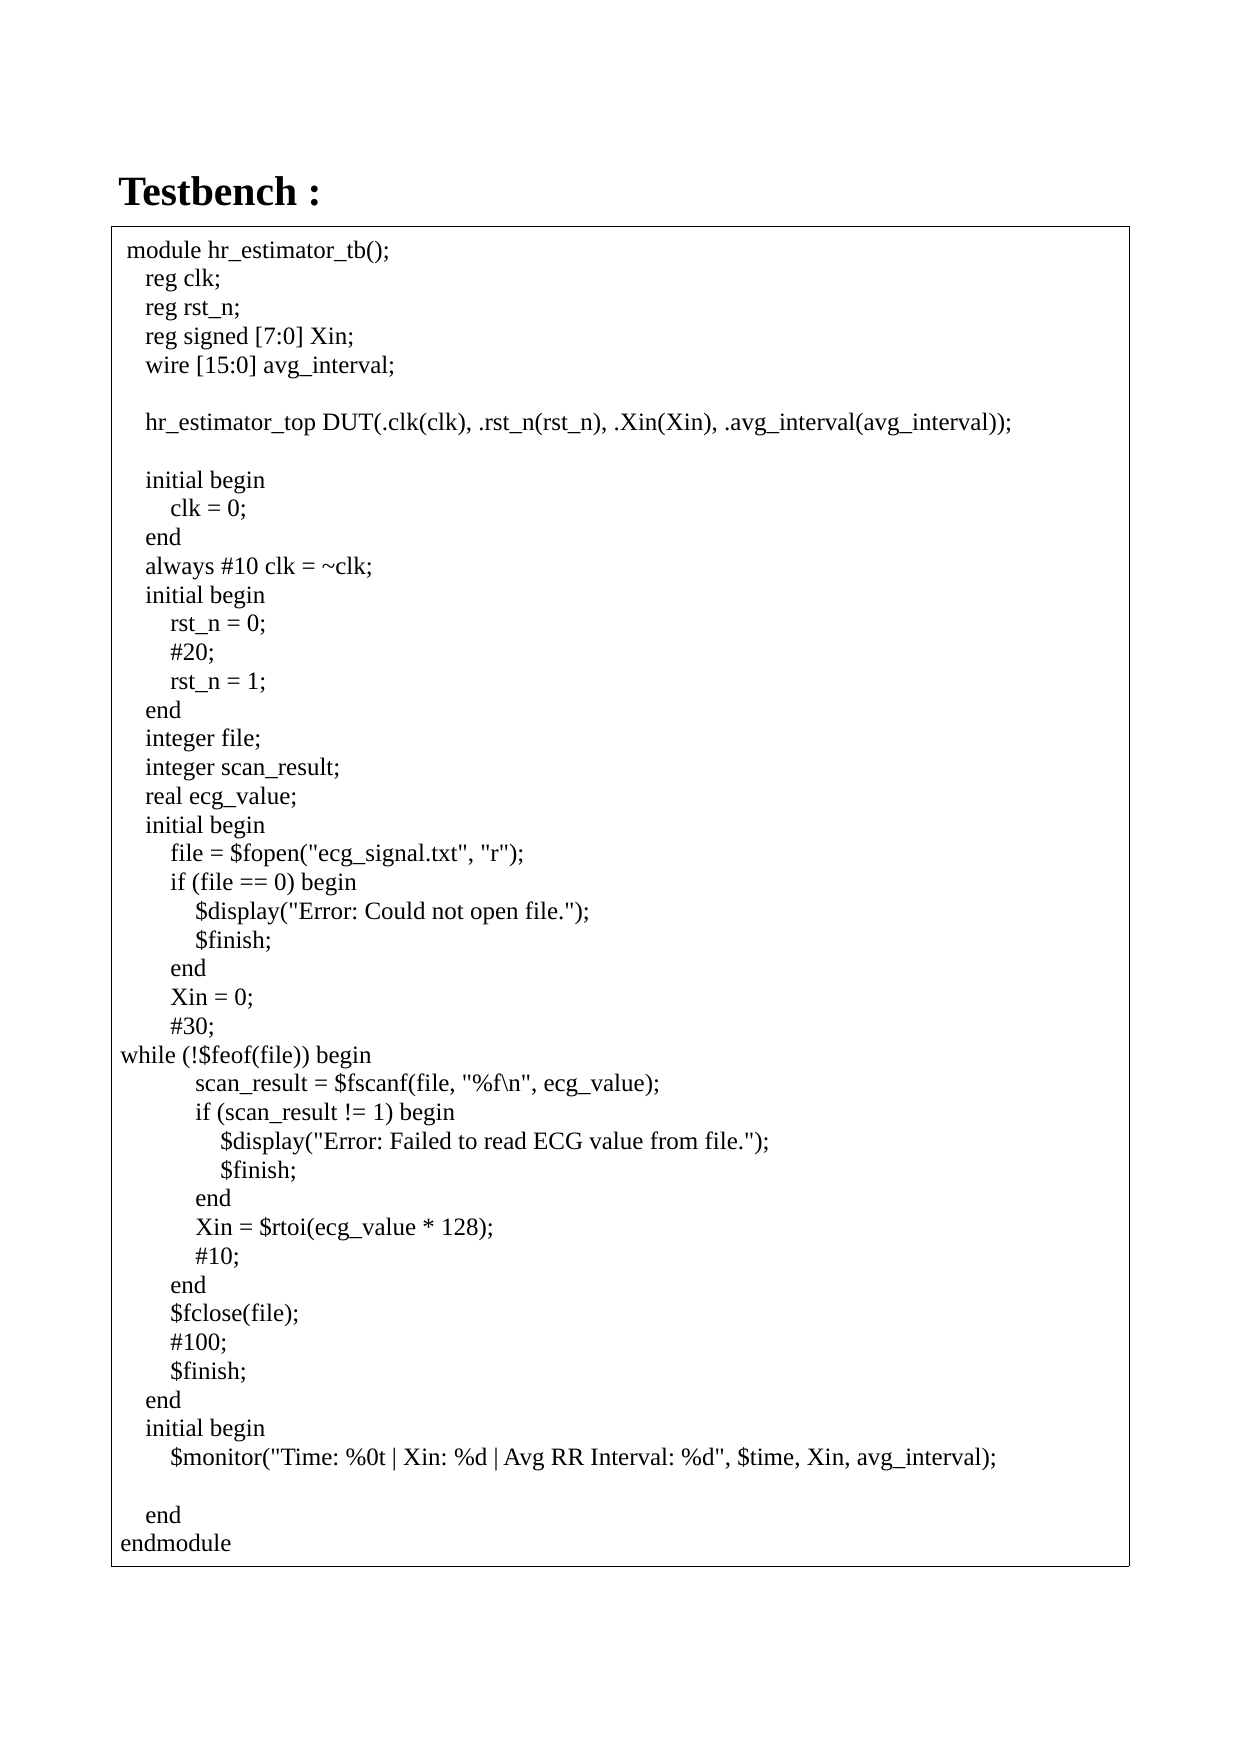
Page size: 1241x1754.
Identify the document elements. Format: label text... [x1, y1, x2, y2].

text module hr_estimator_tb(); reg clk; reg rst_n; reg signed [7:0] Xin; wire [15:0] avg_interval; hr_estimator_top DUT(.clk(clk), .rst_n(rst_n), .Xin(Xin), .avg_interval(avg_interval)); initial begin clk = 0; end always #10 clk = ~clk; initial begin rst_n = 0; #20; rst_n = 1; end integer file; integer scan_result; real ecg_value; initial begin file = $fopen("ecg_signal.txt", "r"); if (file == 0) begin $display("Error: Could not open file."); $finish; end Xin = 0; #30; [120, 235, 1120, 1040]
text while (!$feof(file)) begin scan_result = $fscanf(file, "%f\n", ecg_value); if (scan_result != 1) begin $display("Error: Failed to read ECG value from file."); $finish; end Xin = $rtoi(ecg_value * 128); #10; end $fclose(file); #100; $finish; end initial begin $monitor("Time: %0t | Xin: %d | Avg RR Interval: %d", $time, Xin, avg_interval); end endmodule [120, 1040, 1120, 1557]
text Testbench : [118, 166, 1122, 214]
